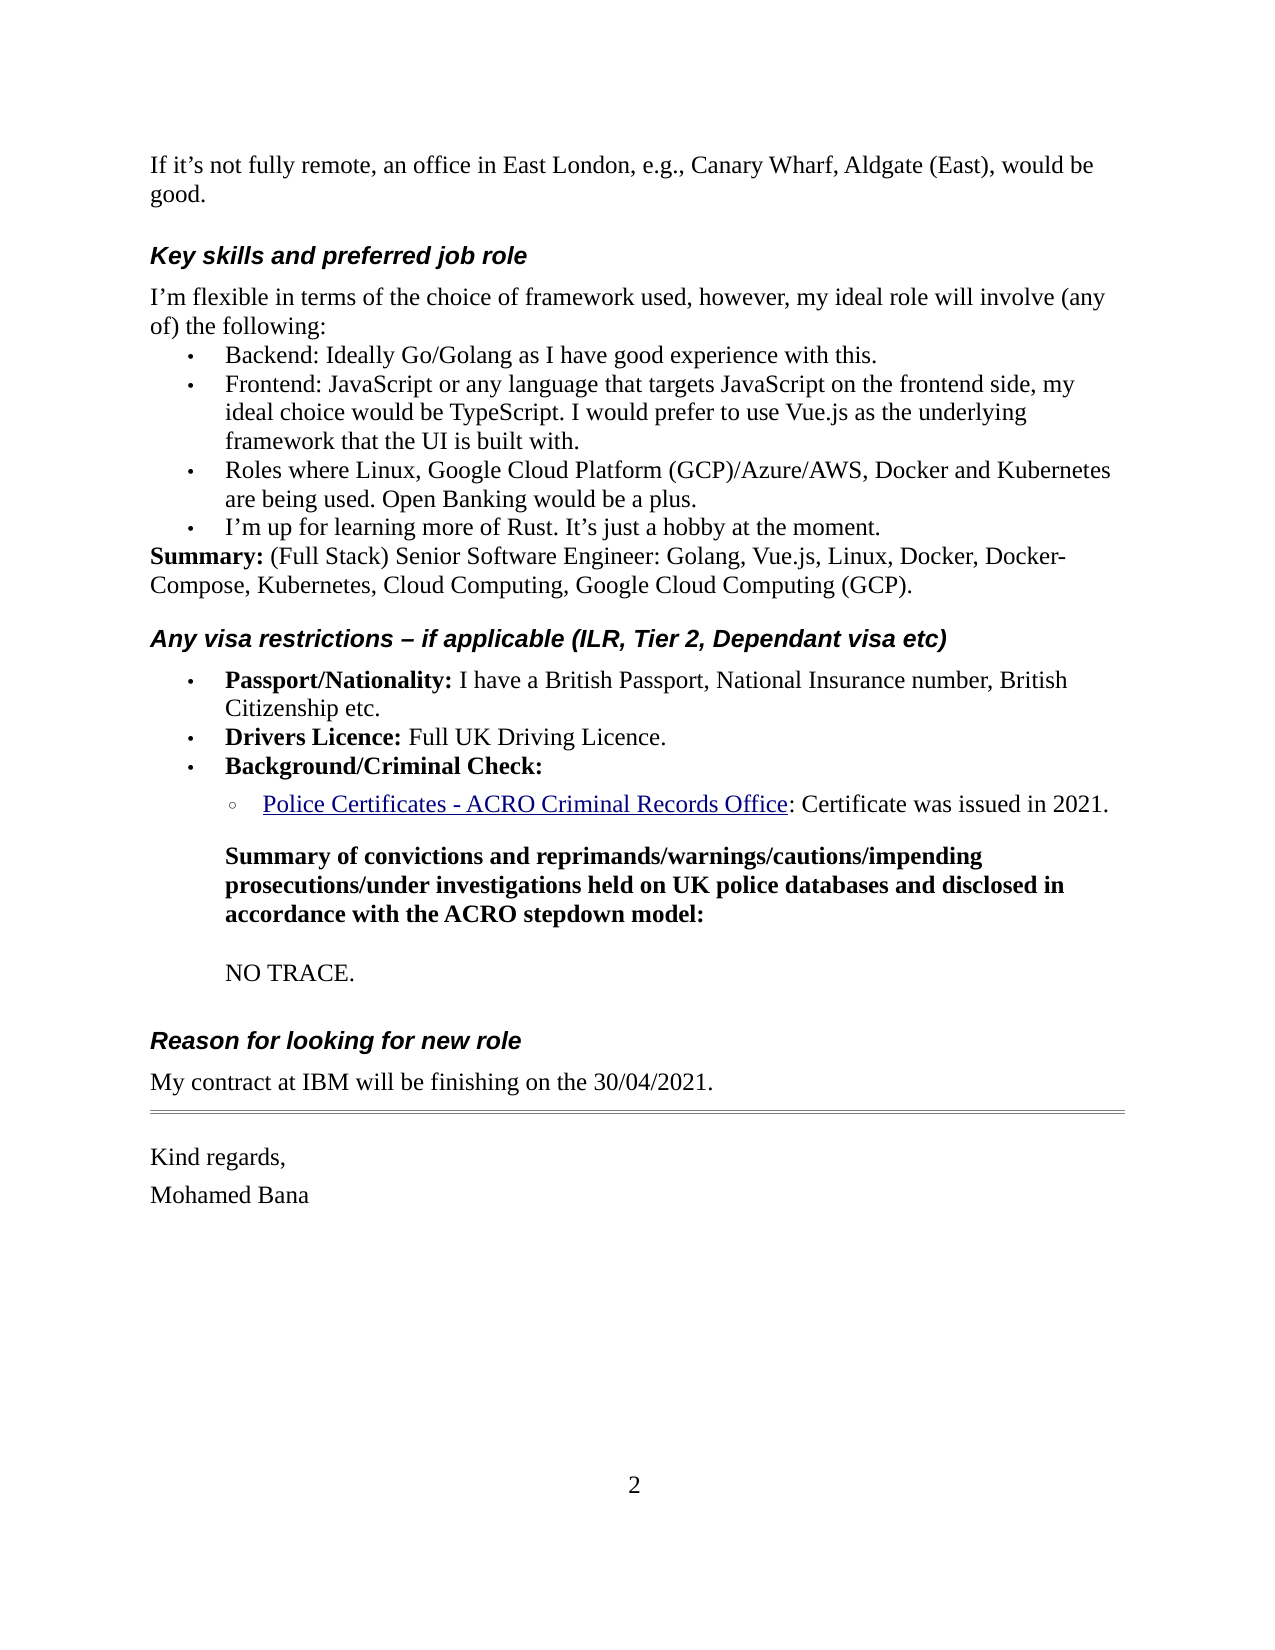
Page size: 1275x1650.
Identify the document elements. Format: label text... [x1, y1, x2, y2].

text My contract at IBM will be finishing on the 30/04/2021. [150, 1067, 1125, 1096]
list Frontend: JavaScript or any language that targets JavaScript on the frontend side, my ideal choice would be TypeScript. I would prefer to use Vue.js as the underlying framework that the UI is built with. [187, 369, 1125, 455]
text I’m flexible in terms of the choice of framework used, however, my ideal role will involve (any of) the following: [150, 282, 1125, 340]
text If it’s not fully remote, an office in East London, e.g., Canary Wharf, Aldgate (East), would be good. [150, 150, 1125, 207]
subtitle Reason for looking for new role [150, 1026, 1125, 1055]
list Drivers Licence: Full UK Driving Licence. [187, 722, 1125, 751]
list Backend: Ideally Go/Golang as I have good experience with this. [187, 340, 1125, 369]
list Police Certificates - ACRO Criminal Records Office: Certificate was issued in 2021. [225, 789, 1125, 817]
text Kind regards, [150, 1142, 1125, 1171]
text Mohamed Bana [150, 1180, 1125, 1209]
list Roles where Linux, Google Cloud Platform (GCP)/Azure/AWS, Docker and Kubernetes are being used. Open Banking would be a plus. [187, 455, 1125, 512]
subtitle Any visa restrictions – if applicable (ILR, Tier 2, Dependant visa etc) [150, 624, 1125, 652]
list I’m up for learning more of Rust. It’s just a hobby at the moment. [187, 512, 1125, 541]
text Summary: (Full Stack) Senior Software Engineer: Golang, Vue.js, Linux, Docker, Docker-Compose, Kubernetes, Cloud Computing, Google Cloud Computing (GCP). [150, 541, 1125, 599]
list NO TRACE. [225, 958, 1125, 986]
list Passport/Nationality: I have a British Passport, National Insurance number, British Citizenship etc. [187, 665, 1125, 722]
subtitle Key skills and preferred job role [150, 241, 1125, 270]
list Summary of convictions and reprimands/warnings/cautions/impending prosecutions/under investigations held on UK police databases and disclosed in accordance with the ACRO stepdown model: [225, 841, 1125, 928]
list Background/Criminal Check: [187, 751, 1125, 780]
